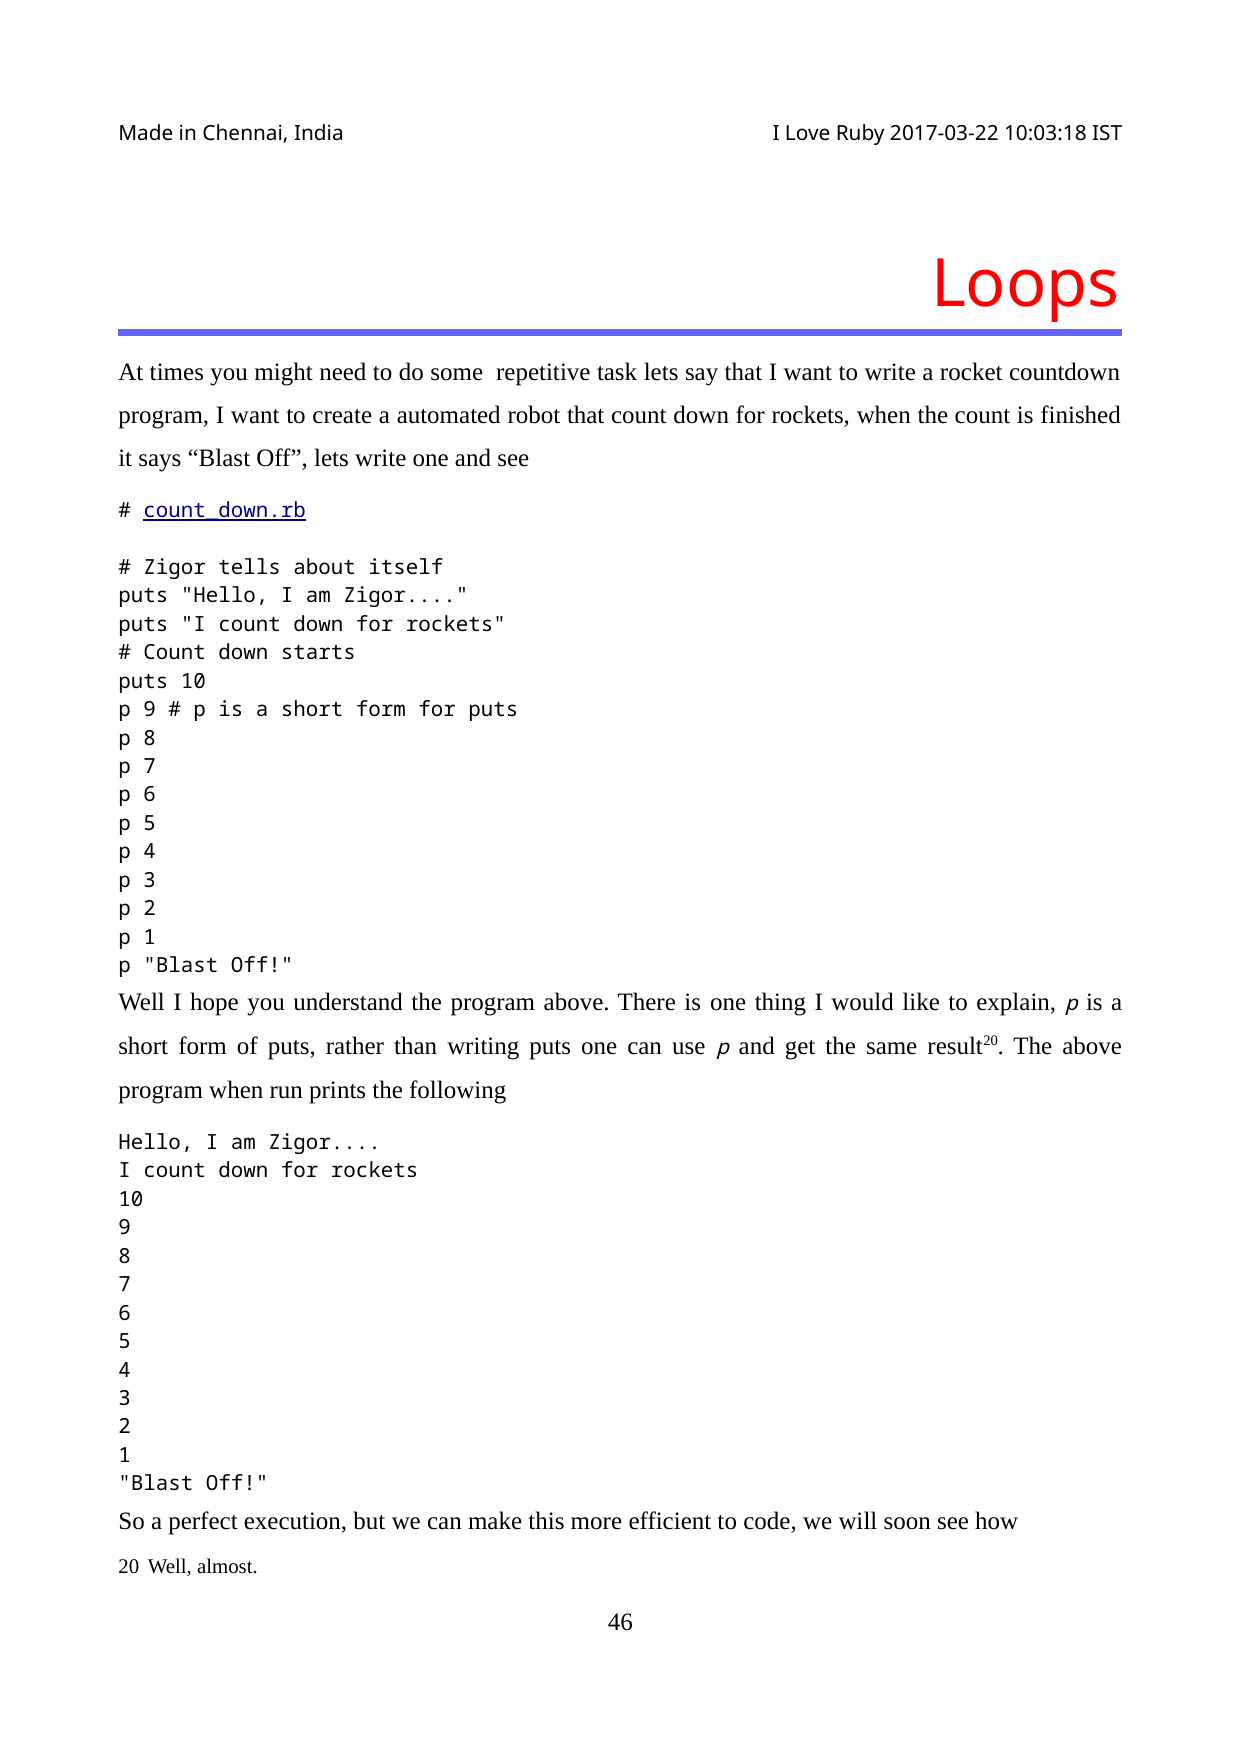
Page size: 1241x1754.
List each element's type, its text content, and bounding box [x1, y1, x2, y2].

text p 3 [118, 865, 1122, 893]
text puts 10 [118, 666, 1122, 694]
text 6 [118, 1298, 1122, 1326]
text 5 [118, 1326, 1122, 1355]
text p "Blast Off!" [118, 950, 1122, 979]
text puts "Hello, I am Zigor...." [118, 581, 1122, 609]
text "Blast Off!" [118, 1468, 1122, 1497]
subtitle Loops [118, 233, 1122, 329]
text 3 [118, 1383, 1122, 1412]
text 8 [118, 1241, 1122, 1269]
text p 4 [118, 836, 1122, 865]
text 4 [118, 1355, 1122, 1383]
text # Zigor tells about itself [118, 552, 1122, 581]
text p 7 [118, 751, 1122, 779]
text # Count down starts [118, 637, 1122, 666]
text p 6 [118, 779, 1122, 808]
text Well, almost. [118, 1553, 1122, 1578]
text p 5 [118, 808, 1122, 836]
text At times you might need to do some repetitive task lets say that I want to write a rocket countdown program, I want to create a automated robot that count down for rockets, when the count is finished it says “Blast Off”, lets write one and see [118, 357, 1122, 472]
text So a perfect execution, but we can make this more efficient to code, we will soon see how [118, 1506, 1122, 1534]
text p 8 [118, 723, 1122, 751]
text 7 [118, 1269, 1122, 1298]
text 1 [118, 1440, 1122, 1468]
text Hello, I am Zigor.... [118, 1127, 1122, 1156]
text # count_down.rb [118, 495, 1122, 524]
text 10 [118, 1184, 1122, 1212]
text 9 [118, 1212, 1122, 1241]
text p 2 [118, 893, 1122, 922]
text 2 [118, 1412, 1122, 1440]
text p 1 [118, 922, 1122, 950]
text Well I hope you understand the program above. There is one thing I would like to explain, p is a short form of puts, rather than writing puts one can use p and get the same result. The above program when run prints the following [118, 987, 1122, 1104]
text I count down for rockets [118, 1156, 1122, 1184]
text p 9 # p is a short form for puts [118, 694, 1122, 723]
text puts "I count down for rockets" [118, 609, 1122, 637]
